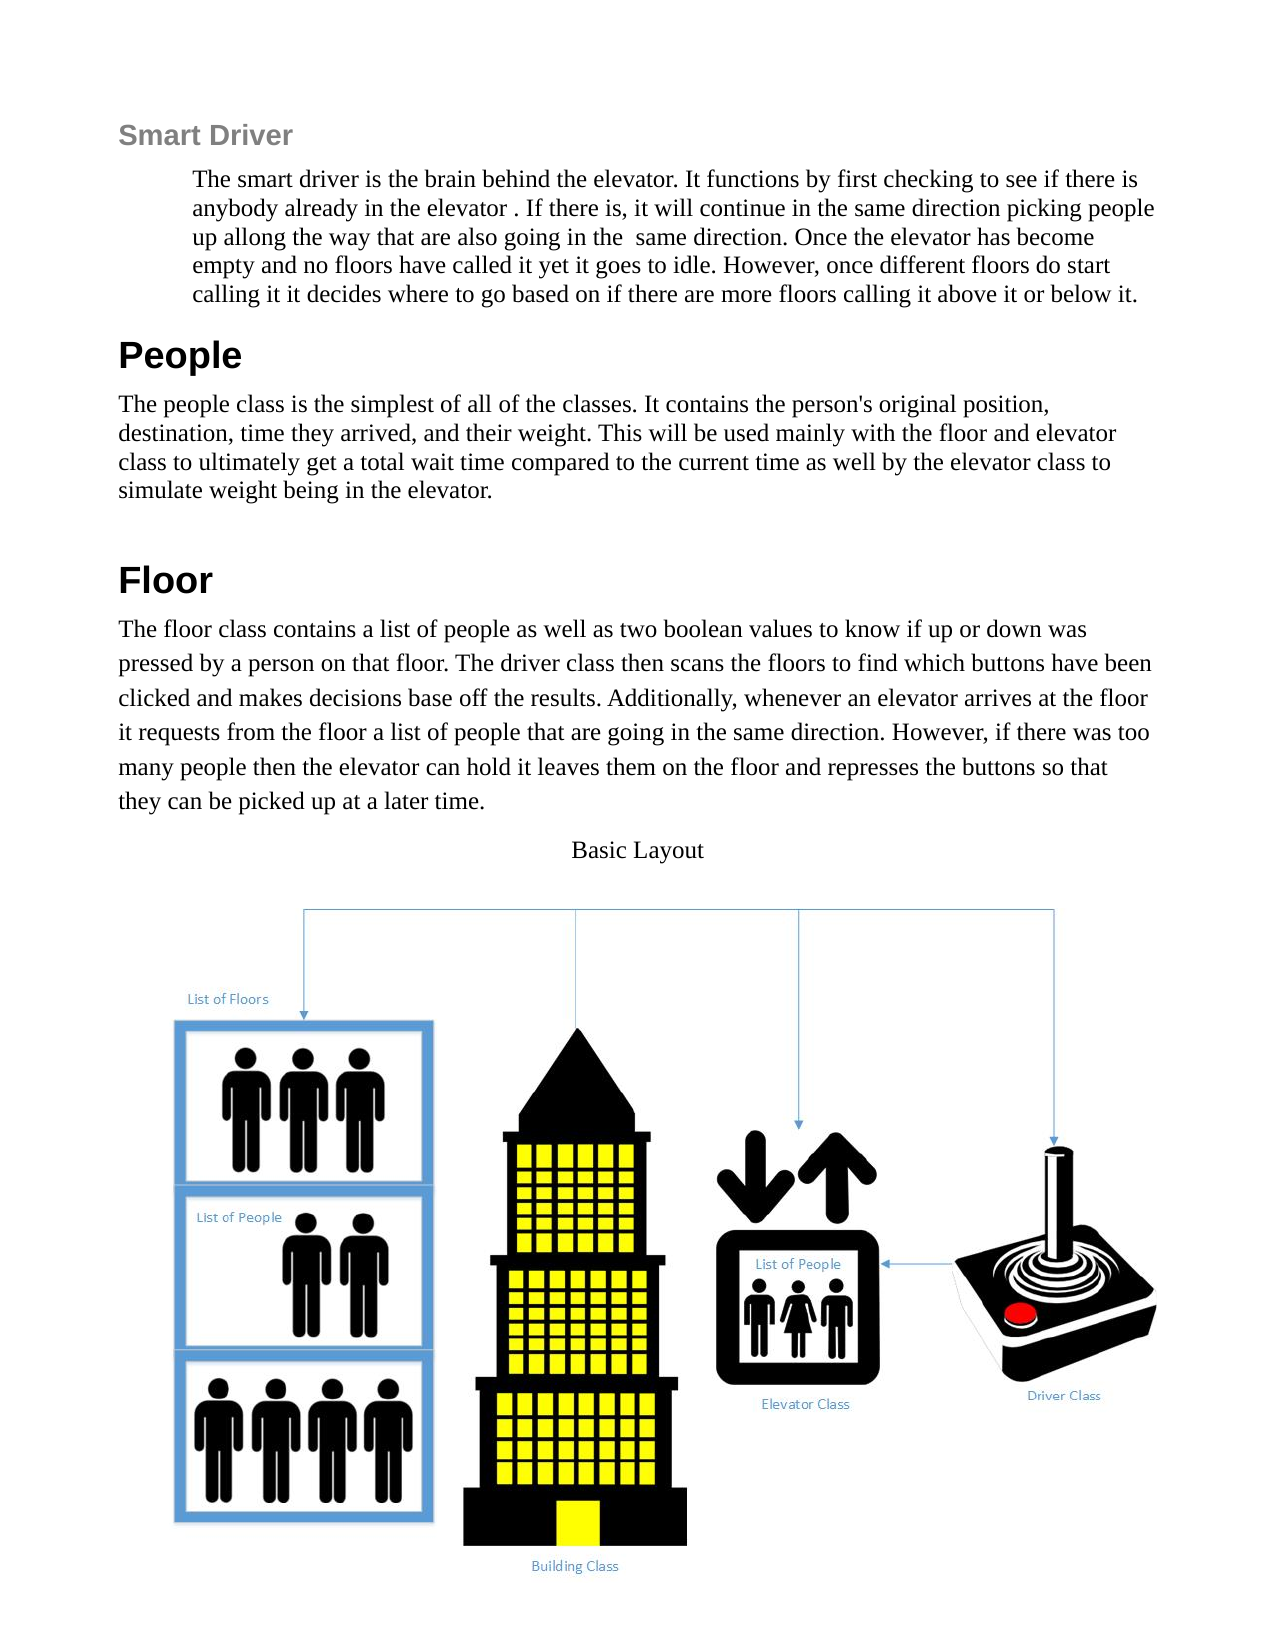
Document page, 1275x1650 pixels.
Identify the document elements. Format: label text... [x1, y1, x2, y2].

text The people class is the simplest of all of the classes. It contains the person's original position, destination, time they arrived, and their weight. This will be used mainly with the floor and elevator class to ultimately get a total wait time compared to the current time as well by the elevator class to simulate weight being in the elevator. [118, 389, 1157, 504]
subtitle Floor [118, 558, 1157, 601]
text Basic Layout [118, 835, 1157, 864]
text The floor class contains a list of people as well as two boolean values to know if up or down was pressed by a person on that floor. The driver class then scans the floors to find which buttons have been clicked and makes decisions base off the results. Additionally, whenever an elevator arrives at the floor it requests from the floor a list of people that are going in the same direction. However, if there was too many people then the elevator can hold it leaves them on the floor and represses the buttons so that they can be picked up at a later time. [118, 614, 1157, 815]
picture [169, 908, 1157, 1583]
subtitle Smart Driver [118, 118, 1157, 152]
text The smart driver is the brain behind the elevator. It functions by first checking to see if there is anybody already in the elevator . If there is, it will continue in the same direction picking people up allong the way that are also going in the same direction. Once the elevator has become empty and no floors have called it yet it goes to idle. However, once different floors do start calling it it decides where to go based on if there are more floors calling it above it or below it. [118, 164, 1157, 308]
subtitle People [118, 333, 1157, 377]
